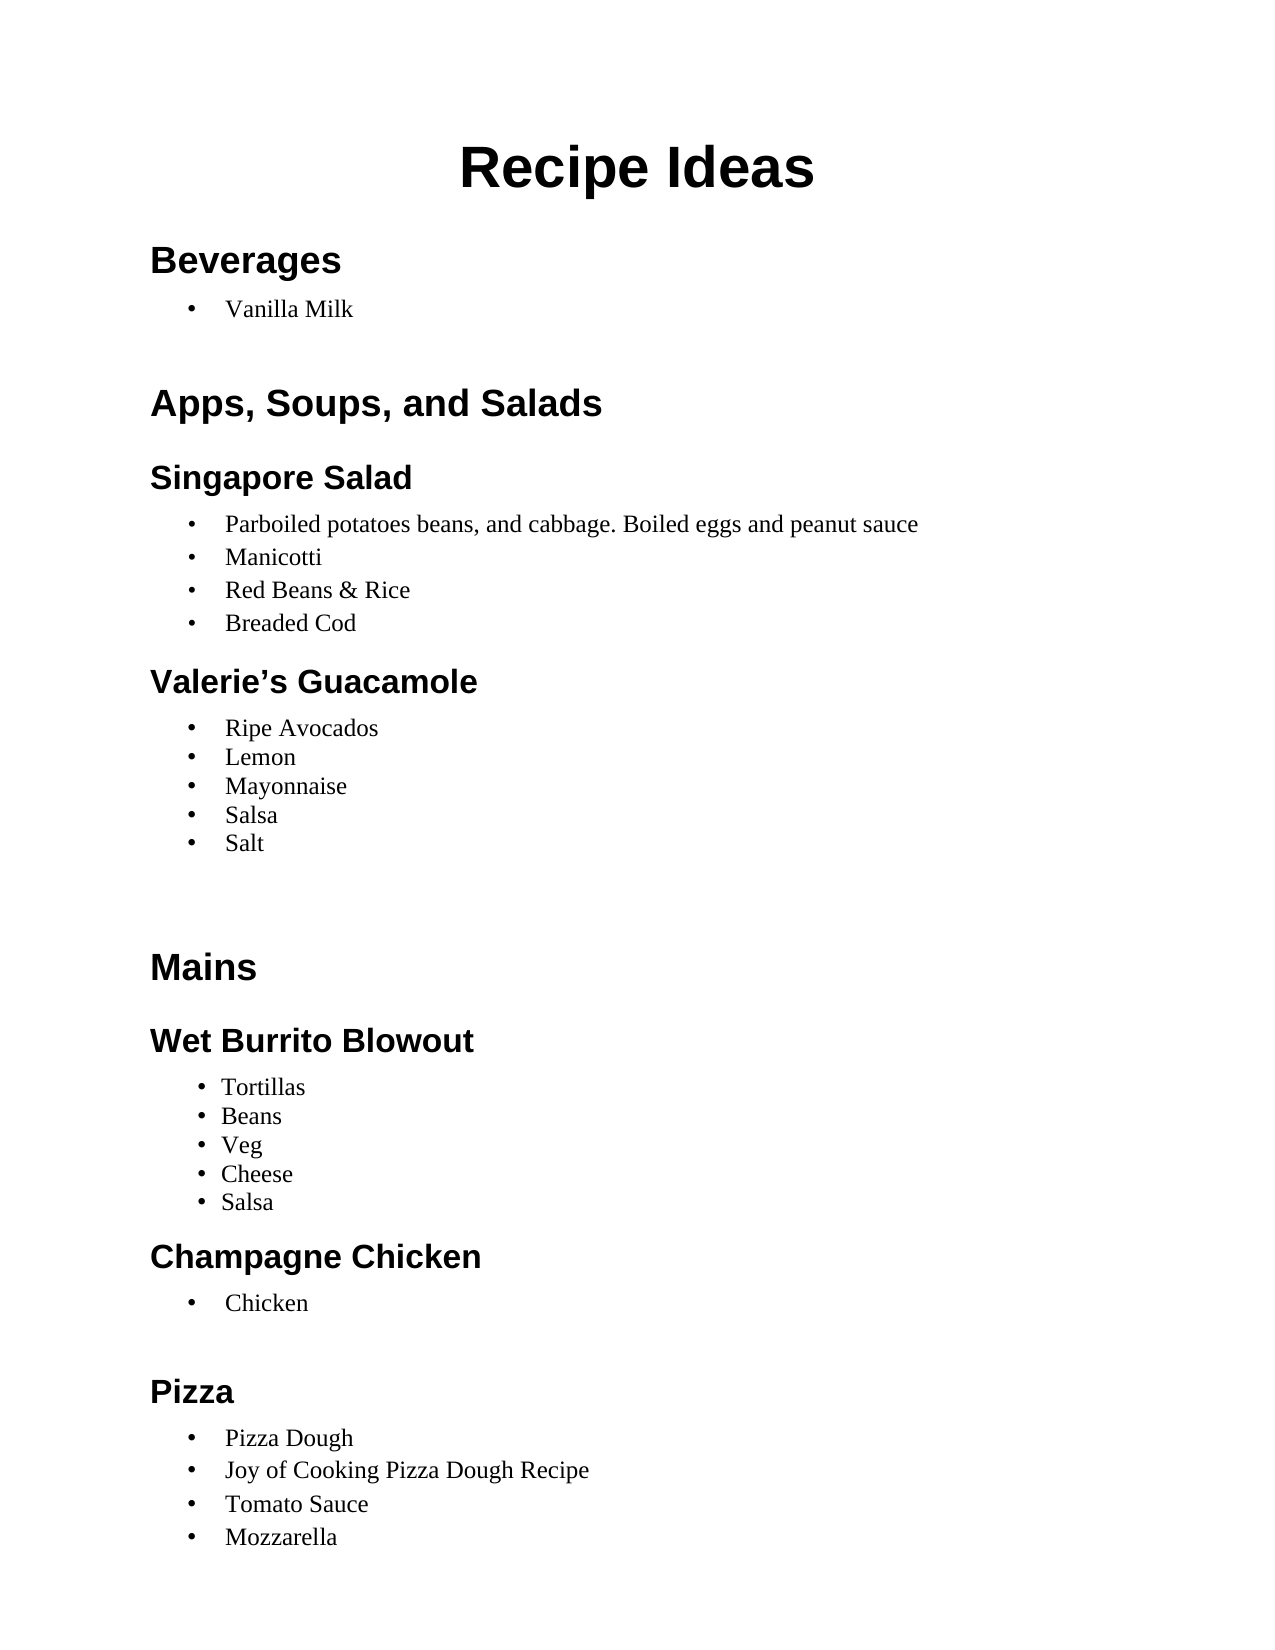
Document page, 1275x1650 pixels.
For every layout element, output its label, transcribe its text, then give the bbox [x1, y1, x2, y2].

subtitle Pizza [150, 1371, 1125, 1410]
subtitle Valerie’s Guacamole [150, 662, 1125, 701]
list Breaded Cod [187, 608, 1125, 637]
list Beans [197, 1101, 1125, 1130]
list Manicotti [187, 542, 1125, 571]
list Tomato Sauce [187, 1489, 1125, 1517]
list Mayonnaise [187, 771, 1125, 800]
list Salsa [187, 800, 1125, 828]
subtitle Mains [150, 944, 1125, 988]
list Veg [197, 1130, 1125, 1159]
subtitle Apps, Soups, and Salads [150, 381, 1125, 425]
subtitle Beverages [150, 238, 1125, 281]
list Chicken [187, 1288, 1125, 1317]
list Vanilla Milk [187, 294, 1125, 322]
list Cheese [197, 1159, 1125, 1187]
subtitle Wet Burrito Blowout [150, 1021, 1125, 1060]
list Lemon [187, 742, 1125, 771]
list Salsa [197, 1187, 1125, 1216]
list Joy of Cooking Pizza Dough Recipe [187, 1456, 1125, 1484]
subtitle Singapore Salad [150, 458, 1125, 497]
list Salt [187, 828, 1125, 857]
list Ripe Avocados [187, 713, 1125, 742]
subtitle Champagne Chicken [150, 1237, 1125, 1276]
list Red Beans & Rice [187, 575, 1125, 604]
list Tortillas [197, 1072, 1125, 1101]
list Pizza Dough [187, 1423, 1125, 1451]
title Recipe Ideas [150, 133, 1125, 200]
list Mozzarella [187, 1522, 1125, 1550]
list Parboiled potatoes beans, and cabbage. Boiled eggs and peanut sauce [187, 509, 1125, 538]
